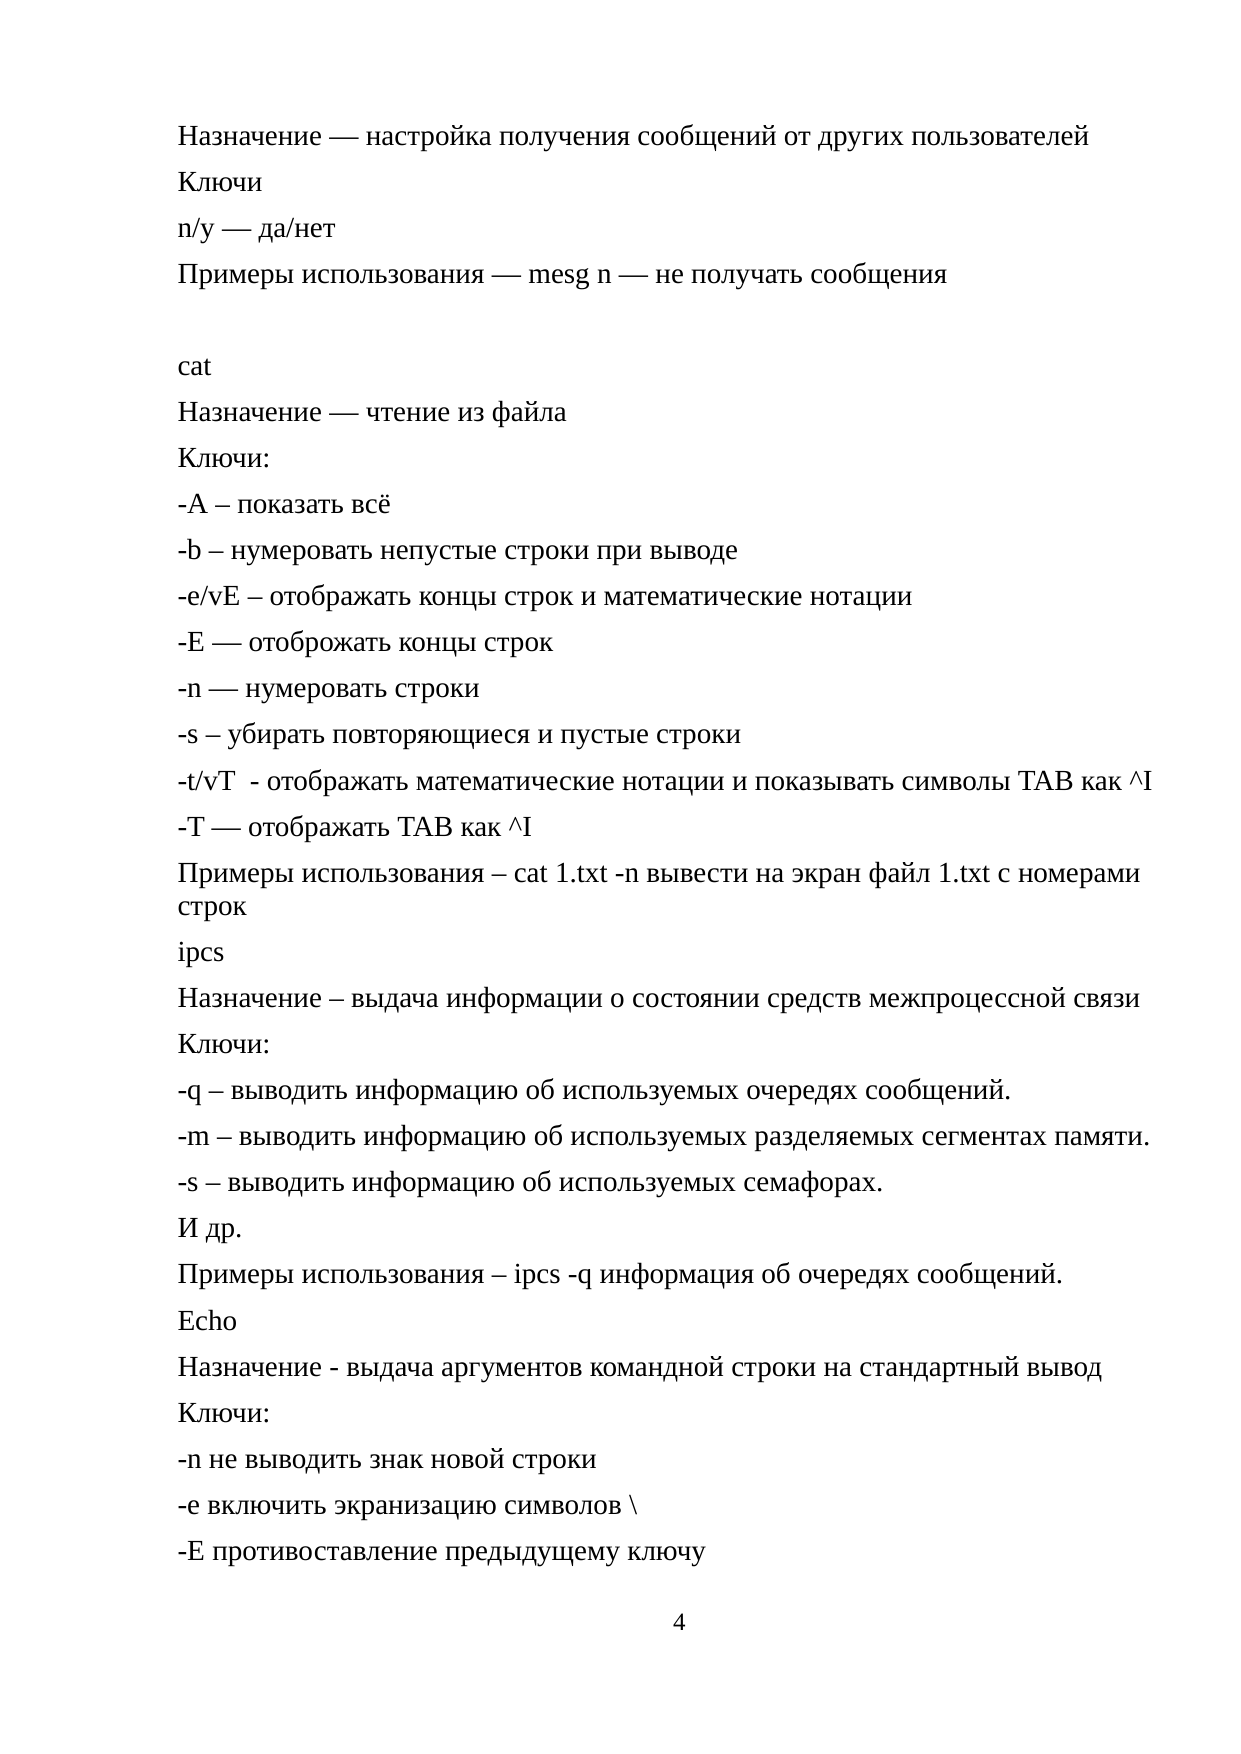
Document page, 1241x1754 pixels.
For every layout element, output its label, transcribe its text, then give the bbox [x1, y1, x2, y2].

text Примеры использования – ipcs -q информация об очередях сообщений. [177, 1257, 1181, 1290]
text Echo [177, 1303, 1181, 1336]
text Примеры использования — mesg n — не получать сообщения [177, 256, 1181, 290]
text -s – убирать повторяющиеся и пустые строки [177, 717, 1181, 750]
text -E — отоброжать концы строк [177, 624, 1181, 658]
text И др. [177, 1211, 1181, 1244]
text n/y — да/нет [177, 210, 1181, 244]
text Ключи [177, 164, 1181, 198]
text -s – выводить информацию об используемых семафорах. [177, 1164, 1181, 1198]
text -q – выводить информацию об используемых очередях сообщений. [177, 1072, 1181, 1106]
text -t/vT - отображать математические нотации и показывать символы TAB как ^I [177, 763, 1181, 796]
text Назначение — настройка получения сообщений от других пользователей [177, 118, 1181, 152]
text -b – нумеровать непустые строки при выводе [177, 532, 1181, 566]
text сat [177, 348, 1181, 382]
text -E противоставление предыдущему ключу [177, 1533, 1181, 1566]
text Назначение – выдача информации о состоянии средств межпроцессной связи [177, 980, 1181, 1014]
text Ключи: [177, 440, 1181, 474]
text -n — нумеровать строки [177, 671, 1181, 704]
text -e включить экранизацию символов \ [177, 1487, 1181, 1520]
text Назначение — чтение из файла [177, 394, 1181, 428]
text Ключи: [177, 1026, 1181, 1060]
text -e/vE – отображать концы строк и математические нотации [177, 578, 1181, 612]
text -T — отображать TAB как ^I [177, 809, 1181, 842]
text ipcs [177, 934, 1181, 968]
text -А – показать всё [177, 486, 1181, 520]
text Назначение - выдача аргументов командной строки на стандартный вывод [177, 1349, 1181, 1382]
text -n не выводить знак новой строки [177, 1441, 1181, 1474]
text Примеры использования – cat 1.txt -n вывести на экран файл 1.txt с номерами строк [177, 855, 1181, 922]
text -m – выводить информацию об используемых разделяемых сегментах памяти. [177, 1118, 1181, 1152]
text Ключи: [177, 1395, 1181, 1428]
